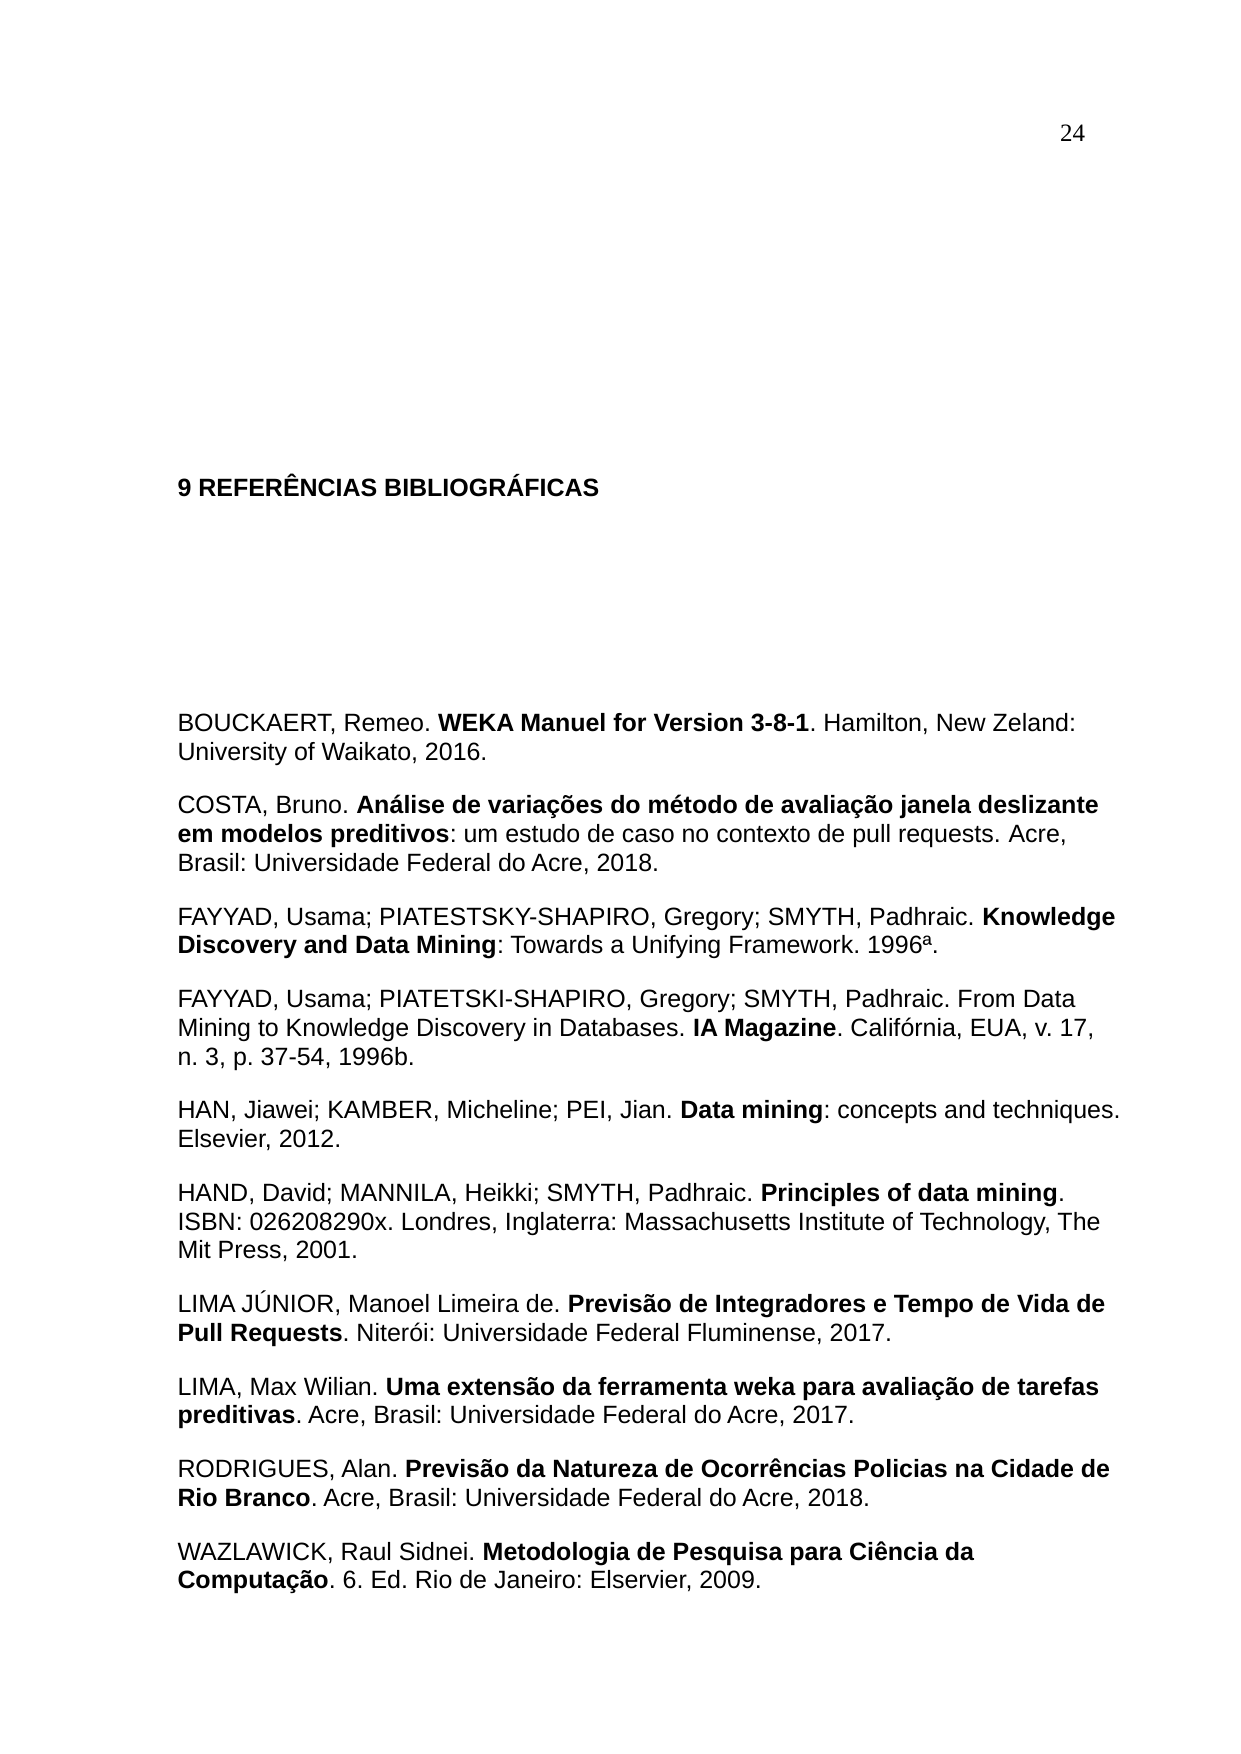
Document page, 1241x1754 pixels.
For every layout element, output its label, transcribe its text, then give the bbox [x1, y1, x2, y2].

text FAYYAD, Usama; PIATETSKI-SHAPIRO, Gregory; SMYTH, Padhraic. From Data Mining to Knowledge Discovery in Databases. IA Magazine. Califórnia, EUA, v. 17, n. 3, p. 37-54, 1996b. [177, 984, 1122, 1070]
text BOUCKAERT, Remeo. WEKA Manuel for Version 3-8-1. Hamilton, New Zeland: University of Waikato, 2016. [177, 708, 1122, 765]
text FAYYAD, Usama; PIATESTSKY-SHAPIRO, Gregory; SMYTH, Padhraic. Knowledge Discovery and Data Mining: Towards a Unifying Framework. 1996ª. [177, 902, 1122, 959]
text 9 Referências bibliográficas [177, 472, 1122, 501]
text LIMA, Max Wilian. Uma extensão da ferramenta weka para avaliação de tarefas preditivas. Acre, Brasil: Universidade Federal do Acre, 2017. [177, 1372, 1122, 1429]
text RODRIGUES, Alan. Previsão da Natureza de Ocorrências Policias na Cidade de Rio Branco. Acre, Brasil: Universidade Federal do Acre, 2018. [177, 1454, 1122, 1512]
text HAN, Jiawei; KAMBER, Micheline; PEI, Jian. Data mining: concepts and techniques. Elsevier, 2012. [177, 1095, 1122, 1153]
text HAND, David; MANNILA, Heikki; SMYTH, Padhraic. Principles of data mining. ISBN: 026208290x. Londres, Inglaterra: Massachusetts Institute of Technology, The Mit Press, 2001. [177, 1178, 1122, 1264]
text WAZLAWICK, Raul Sidnei. Metodologia de Pesquisa para Ciência da Computação. 6. Ed. Rio de Janeiro: Elservier, 2009. [177, 1537, 1122, 1594]
text COSTA, Bruno. Análise de variações do método de avaliação janela deslizante em modelos preditivos: um estudo de caso no contexto de pull requests. Acre, Brasil: Universidade Federal do Acre, 2018. [177, 790, 1122, 877]
text LIMA JÚNIOR, Manoel Limeira de. Previsão de Integradores e Tempo de Vida de Pull Requests. Niterói: Universidade Federal Fluminense, 2017. [177, 1289, 1122, 1347]
